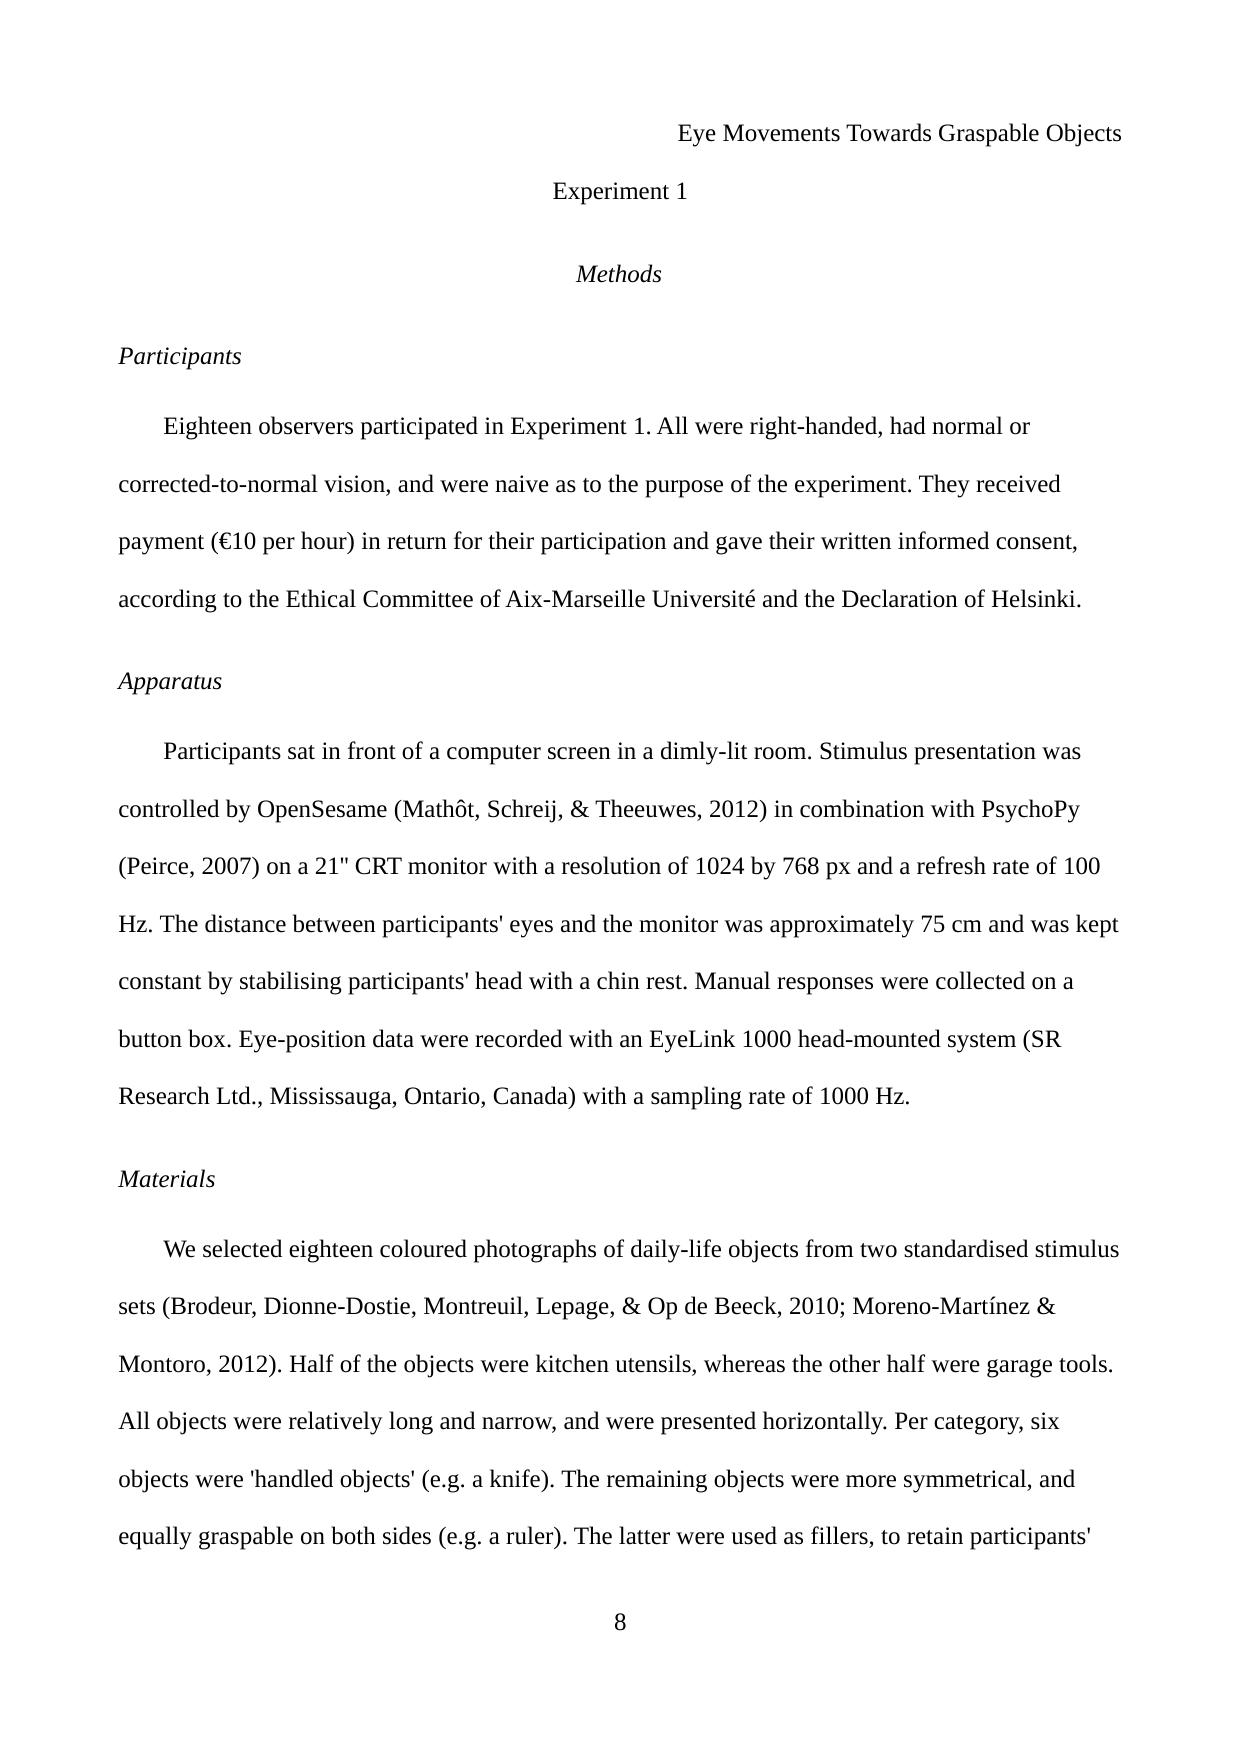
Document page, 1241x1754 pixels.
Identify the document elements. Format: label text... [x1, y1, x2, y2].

text Eighteen observers participated in Experiment 1. All were right-handed, had normal or corrected-to-normal vision, and were naive as to the purpose of the experiment. They received payment (€10 per hour) in return for their participation and gave their written informed consent, according to the Ethical Committee of Aix-Marseille Université and the Declaration of Helsinki. [118, 411, 1122, 613]
subtitle Methods [118, 259, 1122, 288]
subtitle Materials [118, 1164, 1122, 1193]
subtitle Participants [118, 341, 1122, 370]
text Participants sat in front of a computer screen in a dimly-lit room. Stimulus presentation was controlled by OpenSesame (Mathôt, Schreij, & Theeuwes, 2012) in combination with PsychoPy (Peirce, 2007) on a 21'' CRT monitor with a resolution of 1024 by 768 px and a refresh rate of 100 Hz. The distance between participants' eyes and the monitor was approximately 75 cm and was kept constant by stabilising participants' head with a chin rest. Manual responses were collected on a button box. Eye-position data were recorded with an EyeLink 1000 head-mounted system (SR Research Ltd., Mississauga, Ontario, Canada) with a sampling rate of 1000 Hz. [118, 736, 1122, 1110]
subtitle Experiment 1 [118, 176, 1122, 205]
subtitle Apparatus [118, 666, 1122, 695]
text We selected eighteen coloured photographs of daily-life objects from two standardised stimulus sets (Brodeur, Dionne-Dostie, Montreuil, Lepage, & Op de Beeck, 2010; Moreno-Martínez & Montoro, 2012). Half of the objects were kitchen utensils, whereas the other half were garage tools. All objects were relatively long and narrow, and were presented horizontally. Per category, six objects were 'handled objects' (e.g. a knife). The remaining objects were more symmetrical, and equally graspable on both sides (e.g. a ruler). The latter were used as fillers, to retain participants' [118, 1234, 1122, 1550]
